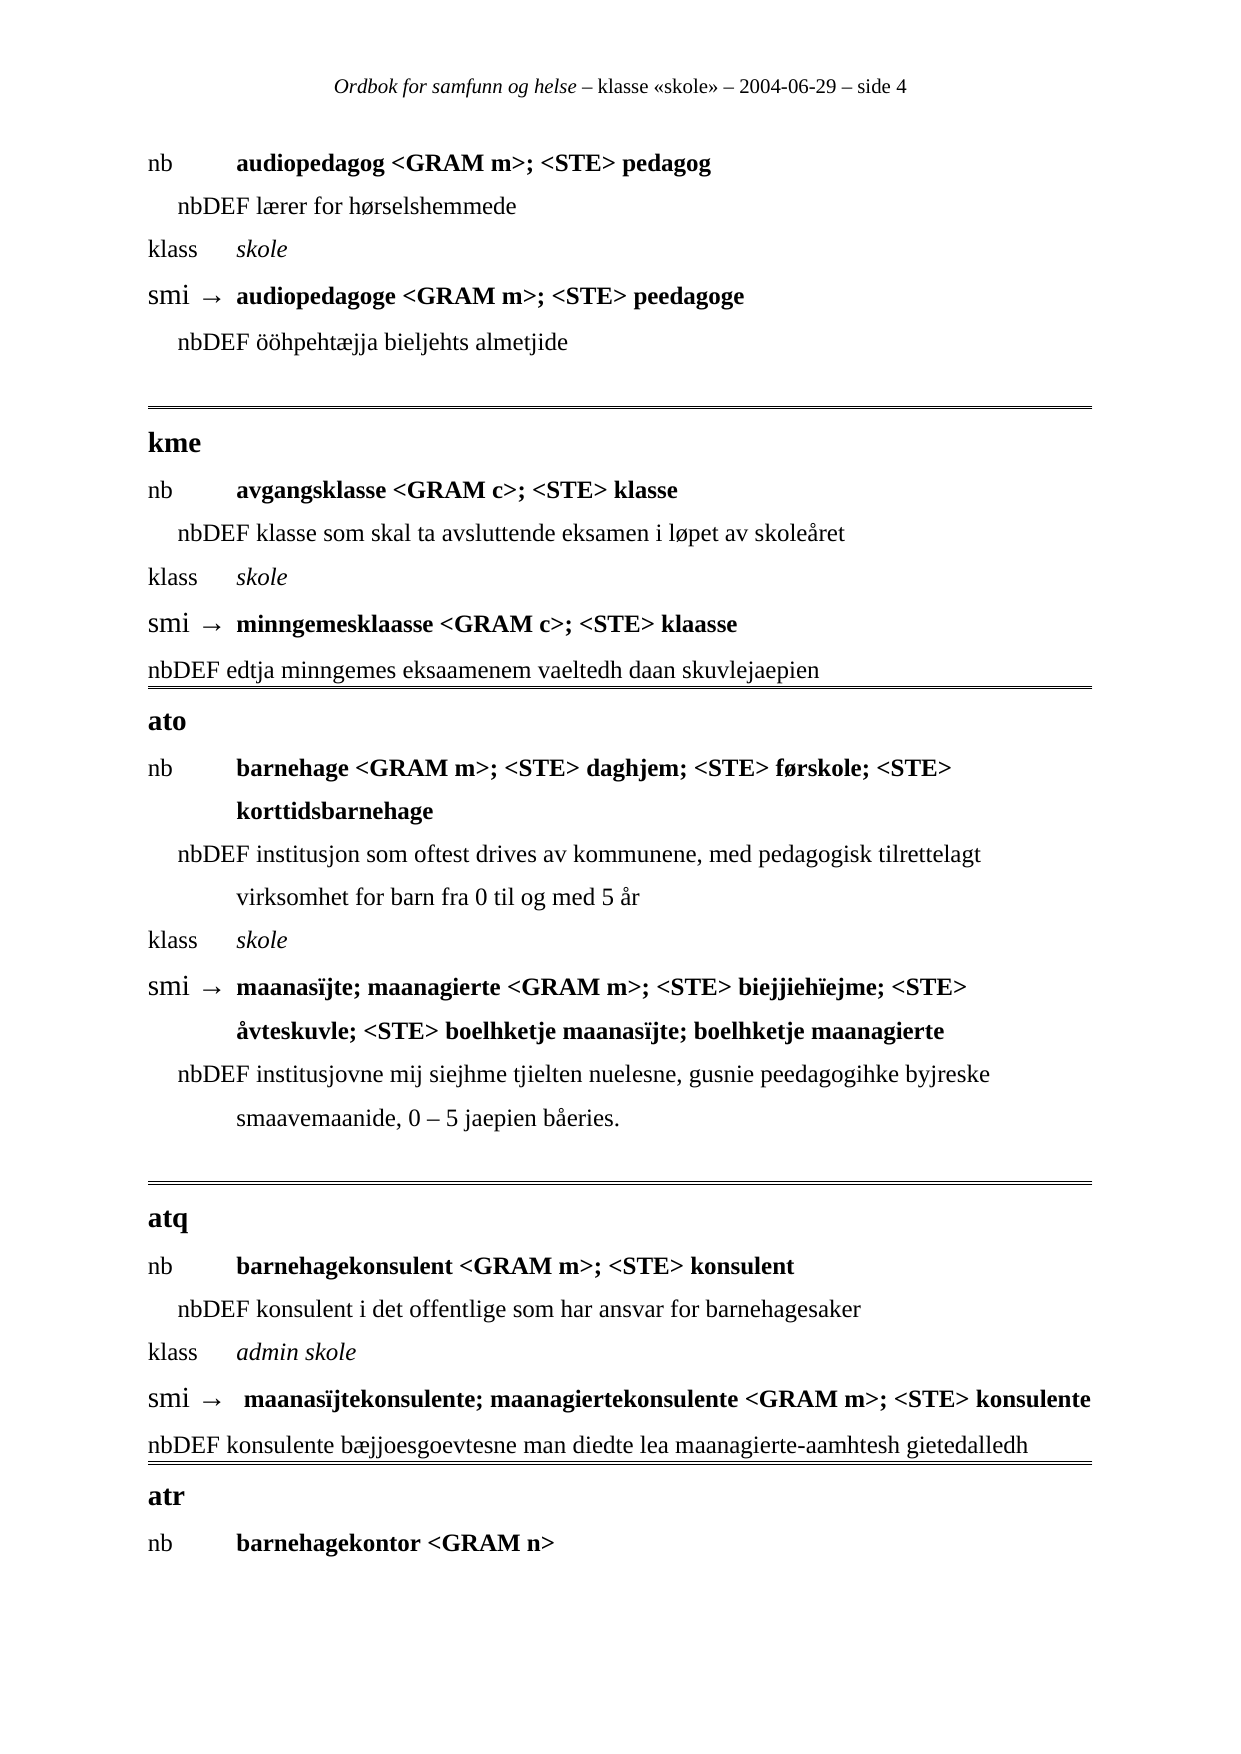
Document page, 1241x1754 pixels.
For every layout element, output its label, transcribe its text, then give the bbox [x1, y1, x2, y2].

text nb barnehagekontor <GRAM n> [148, 1528, 1092, 1557]
text atr [148, 1478, 1092, 1512]
text nbDEF ööhpehtæjja bieljehts almetjide [177, 327, 1092, 356]
text nbDEF institusjovne mij siejhme tjielten nuelesne, gusnie peedagogihke byjreske smaavemaanide, 0 – 5 jaepien båeries. [177, 1059, 1092, 1131]
text nbDEF edtja minngemes eksaamenem vaeltedh daan skuvlejaepien [148, 655, 1092, 686]
text ato [148, 703, 1092, 736]
text klass skole [148, 562, 1092, 590]
text nbDEF klasse som skal ta avsluttende eksamen i løpet av skoleåret [177, 518, 1092, 547]
text kme [148, 425, 1092, 459]
text smi → maanasïjtekonsulente; maanagiertekonsulente <GRAM m>; <STE> konsulente [148, 1380, 1092, 1414]
text klass skole [148, 234, 1092, 263]
text nb avgangsklasse <GRAM c>; <STE> klasse [148, 475, 1092, 504]
text klass admin skole [148, 1337, 1092, 1366]
text nbDEF konsulente bæjjoesgoevtesne man diedte lea maanagierte-aamhtesh gietedalledh [148, 1431, 1092, 1461]
text nb barnehage <GRAM m>; <STE> daghjem; <STE> førskole; <STE> korttidsbarnehage [148, 753, 1092, 825]
text nbDEF institusjon som oftest drives av kommunene, med pedagogisk tilrettelagt virksomhet for barn fra 0 til og med 5 år [177, 839, 1092, 911]
text nb barnehagekonsulent <GRAM m>; <STE> konsulent [148, 1251, 1092, 1279]
text smi → maanasïjte; maanagierte <GRAM m>; <STE> biejjiehïejme; <STE> åvteskuvle; <STE> boelhketje maanasïjte; boelhketje maanagierte [148, 968, 1092, 1045]
text nbDEF lærer for hørselshemmede [177, 191, 1092, 219]
text klass skole [148, 925, 1092, 954]
text smi → minngemesklaasse <GRAM c>; <STE> klaasse [148, 605, 1092, 638]
text smi → audiopedagoge <GRAM m>; <STE> peedagoge [148, 277, 1092, 311]
text nb audiopedagog <GRAM m>; <STE> pedagog [148, 148, 1092, 176]
text atq [148, 1201, 1092, 1234]
text nbDEF konsulent i det offentlige som har ansvar for barnehagesaker [177, 1294, 1092, 1323]
